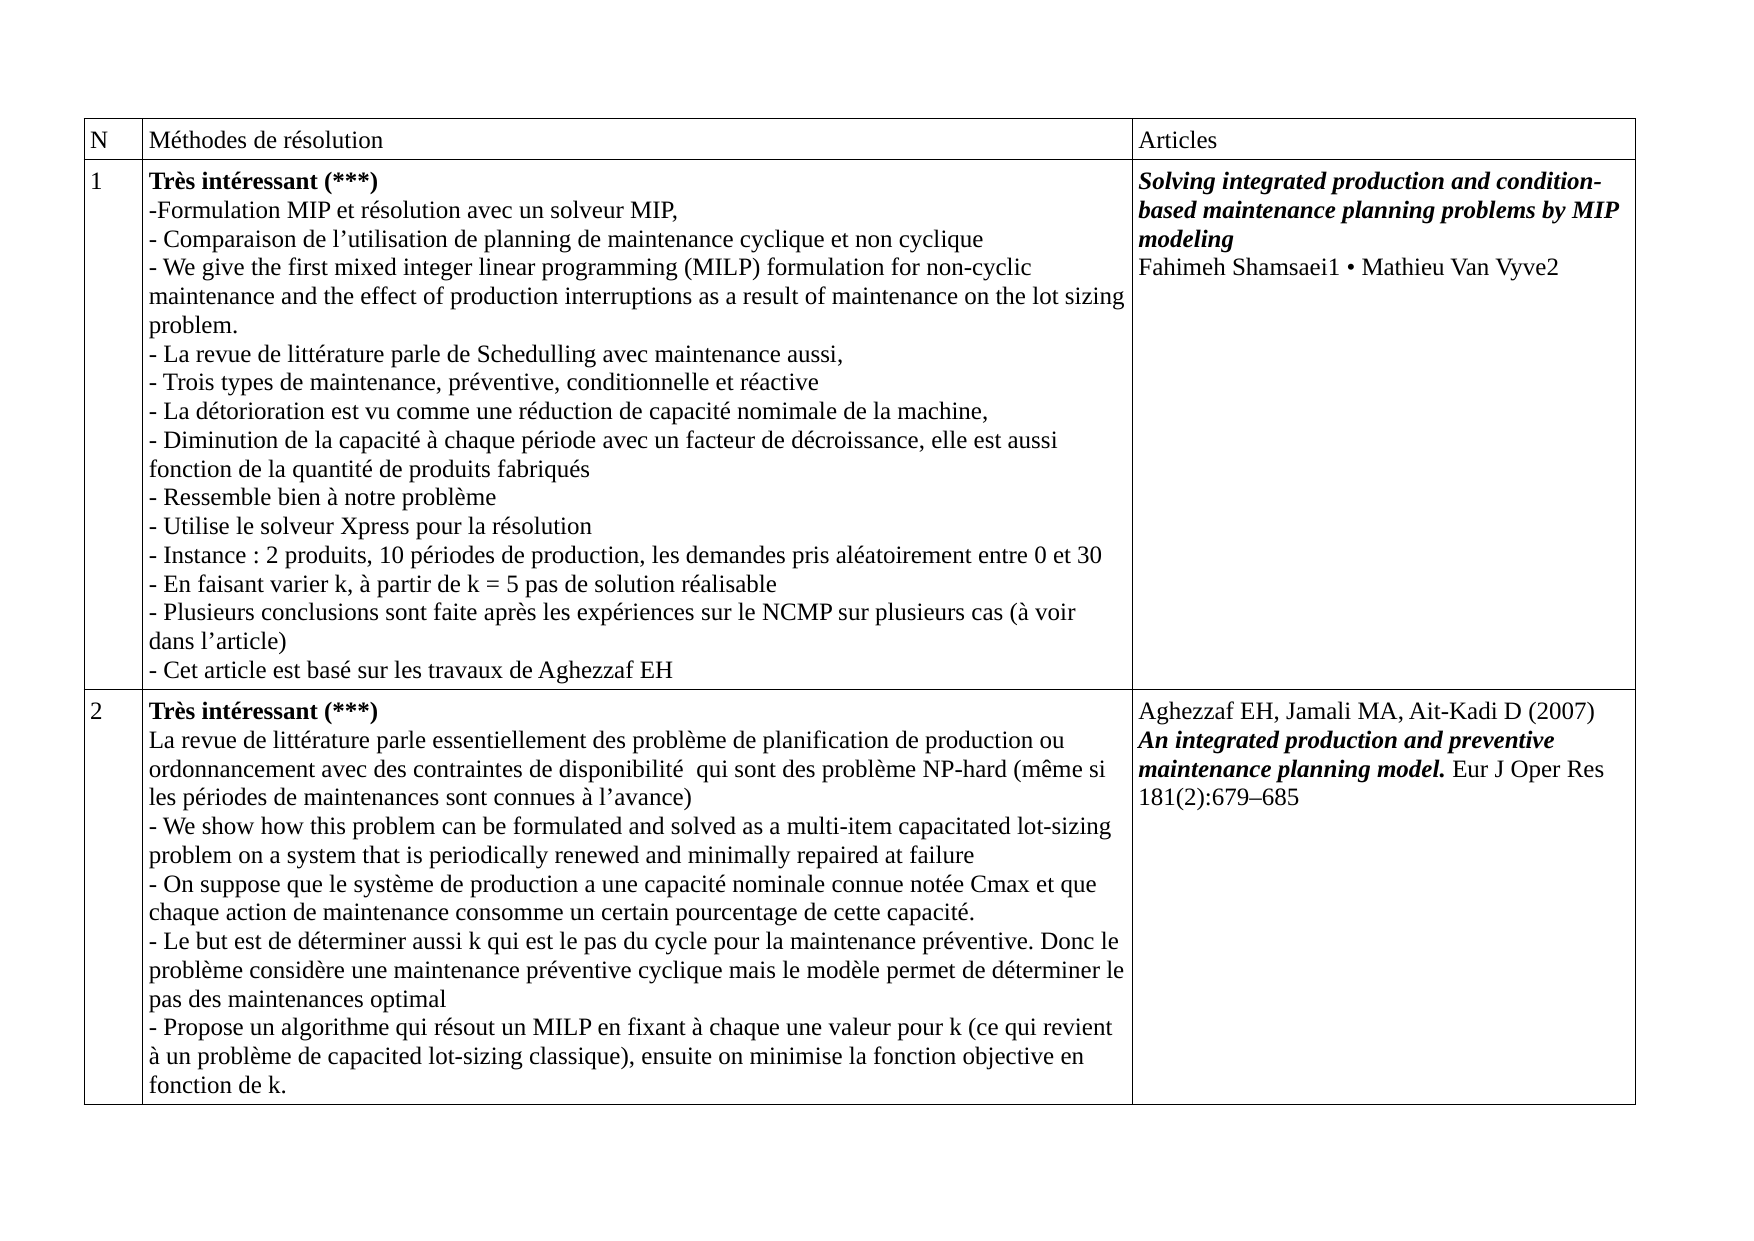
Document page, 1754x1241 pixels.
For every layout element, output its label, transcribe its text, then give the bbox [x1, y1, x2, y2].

table_cell Très intéressant (***) -Formulation MIP et résolution avec un solveur MIP, - Comparaison de l’utilisation de planning de maintenance cyclique et non cyclique - We give the first mixed integer linear programming (MILP) formulation for non-cyclic maintenance and the effect of production interruptions as a result of maintenance on the lot sizing problem. - La revue de littérature parle de Schedulling avec maintenance aussi, - Trois types de maintenance, préventive, conditionnelle et réactive - La détorioration est vu comme une réduction de capacité nomimale de la machine, - Diminution de la capacité à chaque période avec un facteur de décroissance, elle est aussi fonction de la quantité de produits fabriqués - Ressemble bien à notre problème - Utilise le solveur Xpress pour la résolution - Instance : 2 produits, 10 périodes de production, les demandes pris aléatoirement entre 0 et 30 - En faisant varier k, à partir de k = 5 pas de solution réalisable - Plusieurs conclusions sont faite après les expériences sur le NCMP sur plusieurs cas (à voir dans l’article) - Cet article est basé sur les travaux de Aghezzaf EH [143, 160, 1132, 689]
table_cell Aghezzaf EH, Jamali MA, Ait-Kadi D (2007) An integrated production and preventive maintenance planning model. Eur J Oper Res 181(2):679–685 [1133, 690, 1635, 1104]
table_header Méthodes de résolution [143, 119, 1132, 159]
table_cell 2 [85, 690, 142, 1104]
table_cell 1 [85, 160, 142, 689]
table_cell Solving integrated production and condition-based maintenance planning problems by MIP modeling Fahimeh Shamsaei1 • Mathieu Van Vyve2 [1133, 160, 1635, 689]
table_cell Très intéressant (***) La revue de littérature parle essentiellement des problème de planification de production ou ordonnancement avec des contraintes de disponibilité qui sont des problème NP-hard (même si les périodes de maintenances sont connues à l’avance) - We show how this problem can be formulated and solved as a multi-item capacitated lot-sizing problem on a system that is periodically renewed and minimally repaired at failure - On suppose que le système de production a une capacité nominale connue notée Cmax et que chaque action de maintenance consomme un certain pourcentage de cette capacité. - Le but est de déterminer aussi k qui est le pas du cycle pour la maintenance préventive. Donc le problème considère une maintenance préventive cyclique mais le modèle permet de déterminer le pas des maintenances optimal - Propose un algorithme qui résout un MILP en fixant à chaque une valeur pour k (ce qui revient à un problème de capacited lot-sizing classique), ensuite on minimise la fonction objective en fonction de k. [143, 690, 1132, 1104]
table_header N [85, 119, 142, 159]
table_header Articles [1133, 119, 1635, 159]
